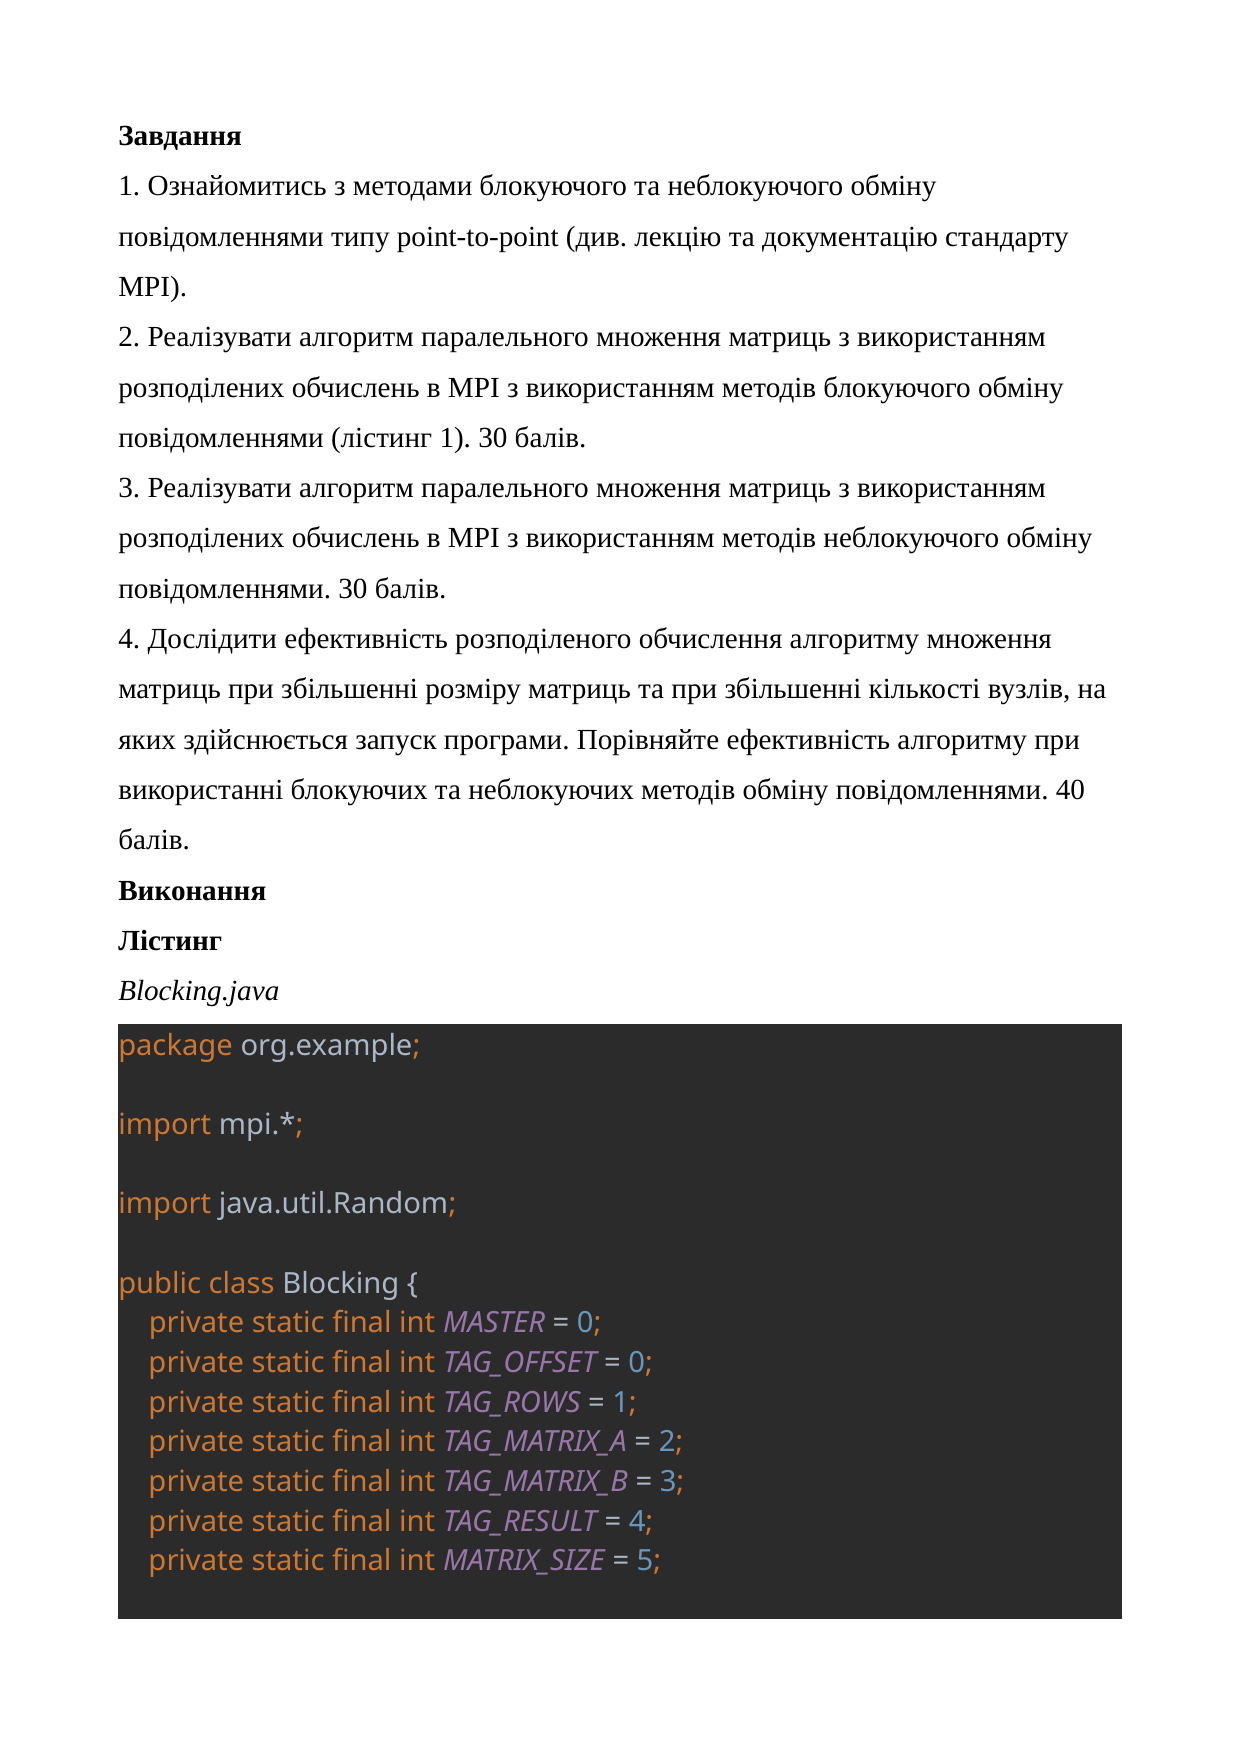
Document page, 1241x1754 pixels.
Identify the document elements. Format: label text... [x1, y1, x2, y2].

text 2. Реалізувати алгоритм паралельного множення матриць з використанням розподілених обчислень в MPI з використанням методів блокуючого обміну повідомленнями (лістинг 1). 30 балів. [118, 319, 1122, 453]
text Лістинг [118, 923, 1122, 957]
text Завдання [118, 118, 1122, 152]
text 1. Ознайомитись з методами блокуючого та неблокуючого обміну повідомленнями типу point-to-point (див. лекцію та документацію стандарту MPI). [118, 168, 1122, 303]
text Blocking.java [118, 973, 1122, 1007]
text 3. Реалізувати алгоритм паралельного множення матриць з використанням розподілених обчислень в MPI з використанням методів неблокуючого обміну повідомленнями. 30 балів. [118, 470, 1122, 604]
text Виконання [118, 873, 1122, 906]
text 4. Дослідити ефективність розподіленого обчислення алгоритму множення матриць при збільшенні розміру матриць та при збільшенні кількості вузлів, на яких здійснюється запуск програми. Порівняйте ефективність алгоритму при використанні блокуючих та неблокуючих методів обміну повідомленнями. 40 балів. [118, 621, 1122, 856]
text package org.example; import mpi.*; import java.util.Random; public class Blocking { private static final int MASTER = 0; private static final int TAG_OFFSET = 0; private static final int TAG_ROWS = 1; private static final int TAG_MATRIX_A = 2; private static final int TAG_MATRIX_B = 3; private static final int TAG_RESULT = 4; private static final int MATRIX_SIZE = 5; [118, 1024, 1122, 1619]
